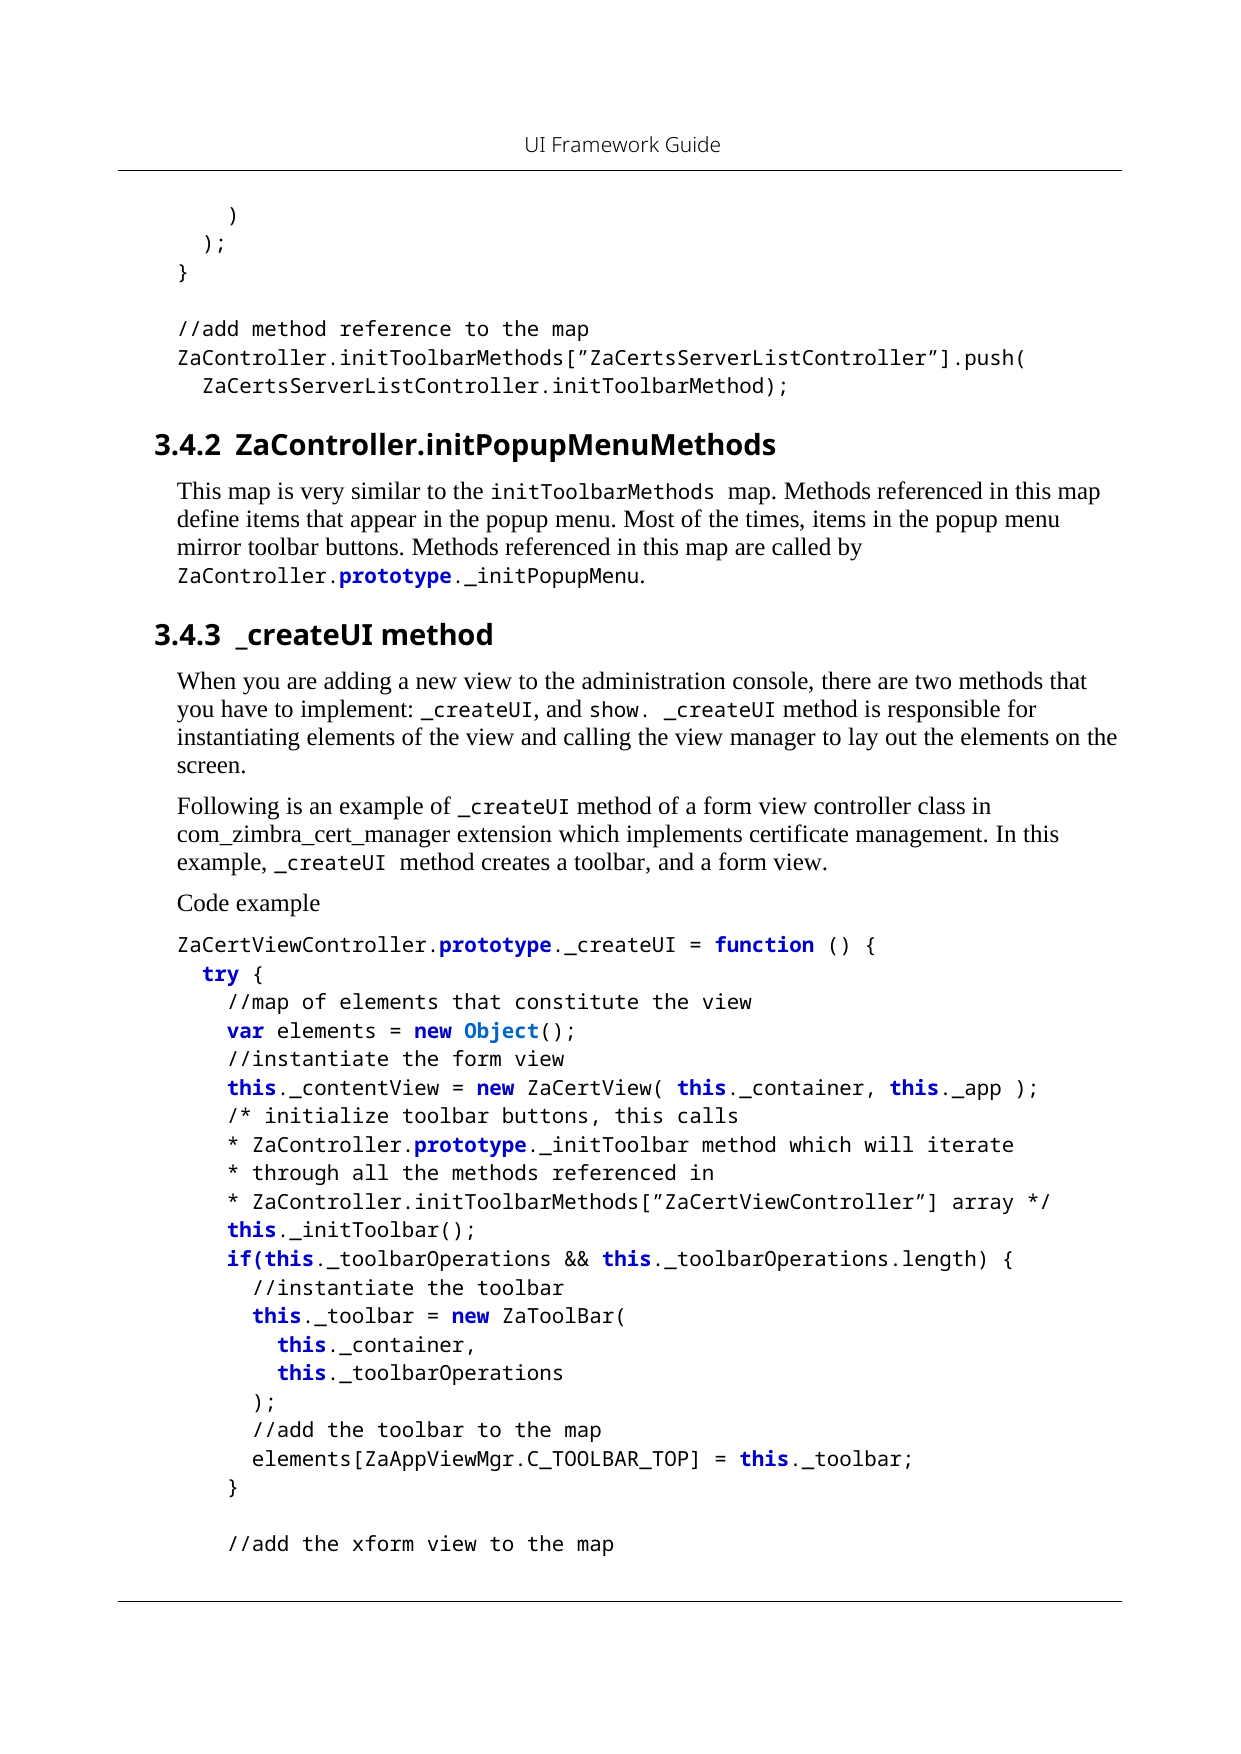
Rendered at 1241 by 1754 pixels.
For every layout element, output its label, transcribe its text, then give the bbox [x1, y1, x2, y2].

text this._container, [177, 1329, 1122, 1358]
text * through all the methods referenced in [177, 1158, 1122, 1187]
text ); [177, 228, 1122, 257]
text } [177, 1472, 1122, 1501]
text ); [177, 1387, 1122, 1415]
text //instantiate the form view [177, 1044, 1122, 1073]
text this._toolbar = new ZaToolBar( [177, 1301, 1122, 1329]
text ZaController.initToolbarMethods[”ZaCertsServerListController”].push( [177, 342, 1122, 371]
text * ZaController.prototype._initToolbar method which will iterate [177, 1130, 1122, 1158]
subtitle _createUI method [154, 615, 1122, 654]
text } [177, 257, 1122, 285]
text this._initToolbar(); [177, 1215, 1122, 1244]
text ZaCertViewController.prototype._createUI = function () { [177, 930, 1122, 958]
text This map is very similar to the initToolbarMethods map. Methods referenced in this map define items that appear in the popup menu. Most of the times, items in the popup menu mirror toolbar buttons. Methods referenced in this map are called by ZaController.prototype._initPopupMenu. [177, 477, 1122, 590]
text //map of elements that constitute the view [177, 987, 1122, 1016]
text /* initialize toolbar buttons, this calls [177, 1101, 1122, 1130]
text ZaCertsServerListController.initToolbarMethod); [177, 371, 1122, 399]
text * ZaController.initToolbarMethods[”ZaCertViewController”] array */ [177, 1187, 1122, 1215]
text Following is an example of _createUI method of a form view controller class in com_zimbra_cert_manager extension which implements certificate management. In this example, _createUI method creates a toolbar, and a form view. [177, 792, 1122, 877]
text //instantiate the toolbar [177, 1272, 1122, 1301]
text var elements = new Object(); [177, 1016, 1122, 1044]
text //add the xform view to the map [177, 1529, 1122, 1558]
text try { [177, 958, 1122, 987]
text elements[ZaAppViewMgr.C_TOOLBAR_TOP] = this._toolbar; [177, 1444, 1122, 1472]
text //add method reference to the map [177, 314, 1122, 342]
text ) [177, 200, 1122, 228]
text this._toolbarOperations [177, 1358, 1122, 1387]
text When you are adding a new view to the administration console, there are two methods that you have to implement: _createUI, and show. _createUI method is responsible for instantiating elements of the view and calling the view manager to lay out the elements on the screen. [177, 667, 1122, 779]
text this._contentView = new ZaCertView( this._container, this._app ); [177, 1073, 1122, 1101]
text //add the toolbar to the map [177, 1415, 1122, 1444]
text if(this._toolbarOperations && this._toolbarOperations.length) { [177, 1244, 1122, 1272]
text Code example [177, 889, 1122, 917]
subtitle ZaController.initPopupMenuMethods [154, 424, 1122, 464]
